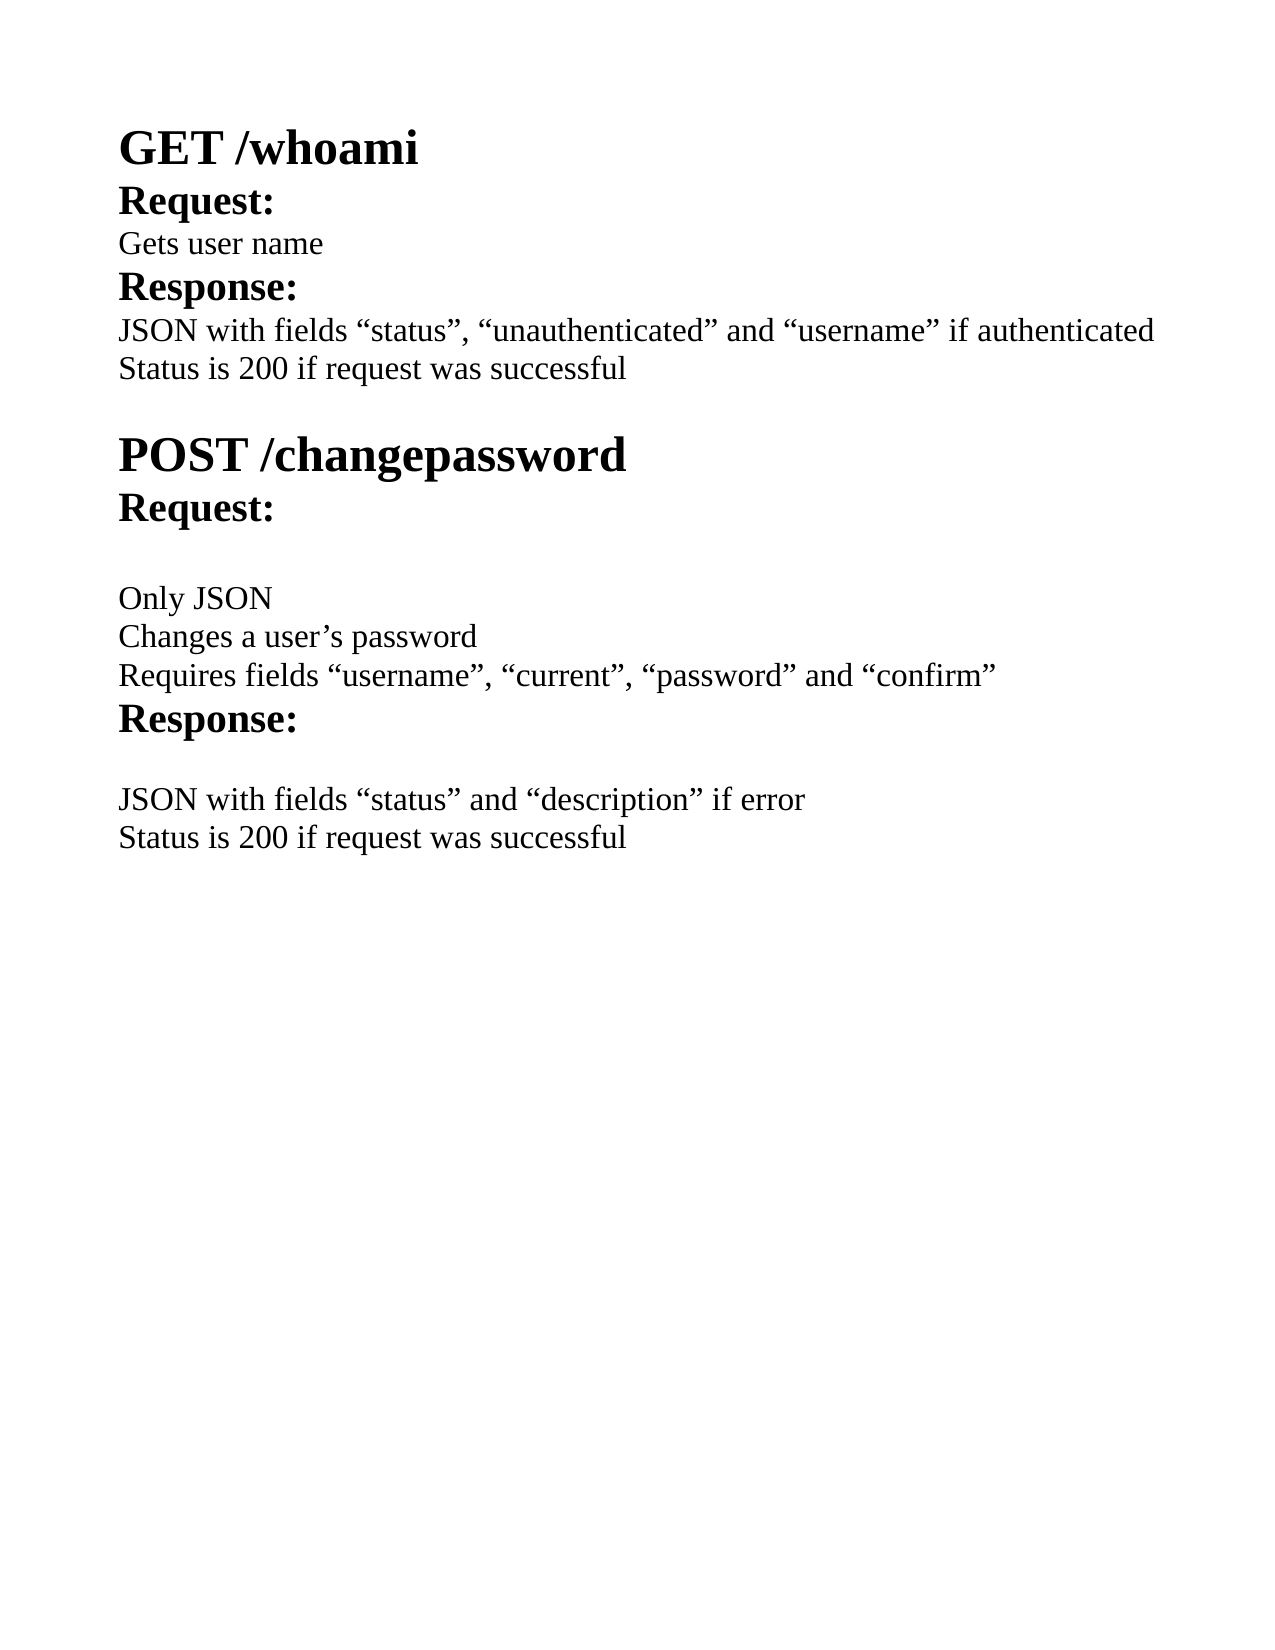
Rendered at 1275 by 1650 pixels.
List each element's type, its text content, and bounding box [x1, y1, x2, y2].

text GET /whoami [118, 118, 1157, 176]
text Gets user name [118, 223, 1157, 262]
text JSON with fields “status”, “unauthenticated” and “username” if authenticated Status is 200 if request was successful [118, 310, 1157, 386]
text JSON with fields “status” and “description” if error Status is 200 if request was successful [118, 779, 1157, 856]
text POST /changepassword [118, 425, 1157, 482]
text Request: [118, 176, 1157, 223]
text Changes a user’s password [118, 616, 1157, 655]
text Response: [118, 693, 1157, 741]
text Request: [118, 482, 1157, 530]
text Only JSON [118, 578, 1157, 616]
text Requires fields “username”, “current”, “password” and “confirm” [118, 655, 1157, 693]
text Response: [118, 262, 1157, 310]
